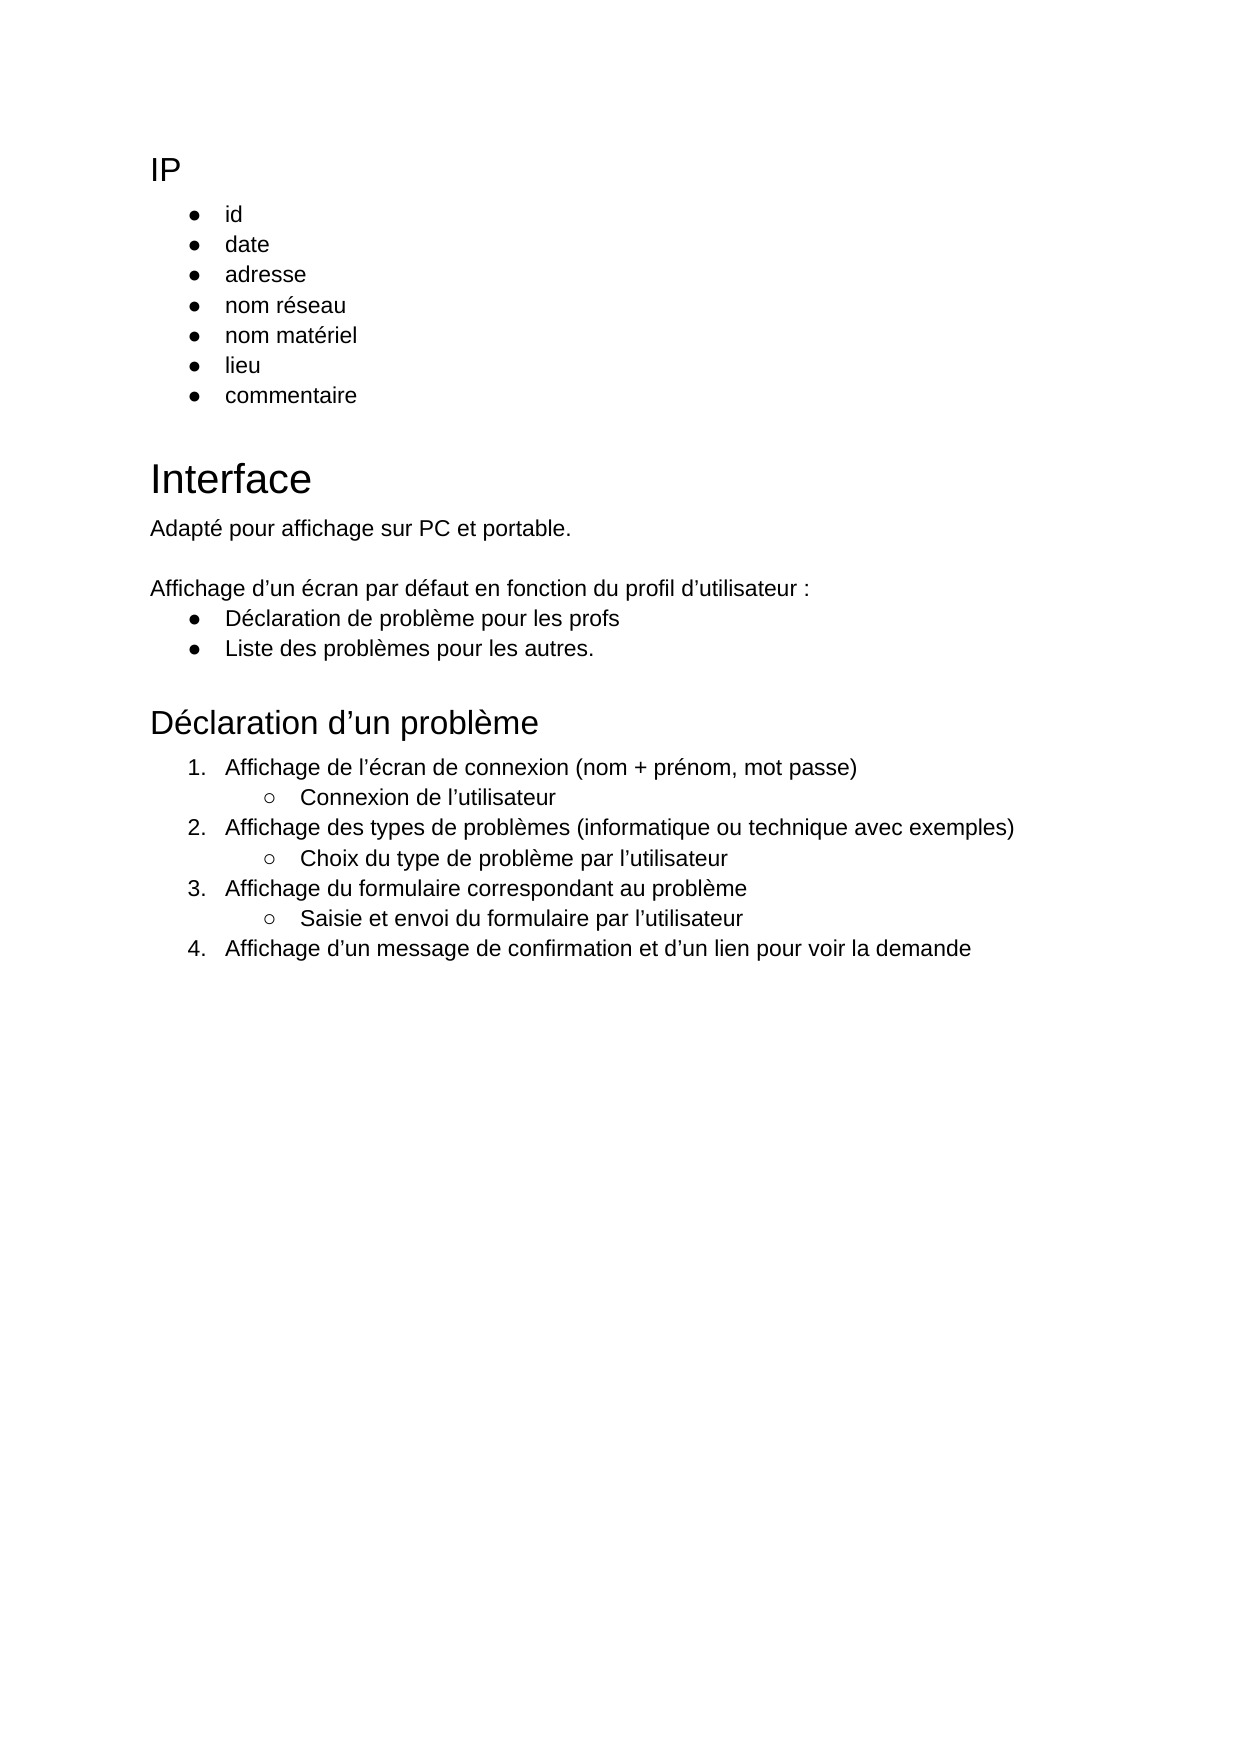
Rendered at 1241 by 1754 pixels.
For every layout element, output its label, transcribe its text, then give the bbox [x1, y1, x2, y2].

list Déclaration de problème pour les profs [187, 605, 1090, 631]
list Choix du type de problème par l’utilisateur [262, 844, 1090, 871]
list Affichage d’un message de confirmation et d’un lien pour voir la demande [187, 935, 1090, 962]
list Connexion de l’utilisateur [262, 784, 1090, 811]
subtitle IP [150, 150, 1090, 188]
list Affichage des types de problèmes (informatique ou technique avec exemples) [187, 814, 1090, 841]
list nom matériel [187, 322, 1090, 348]
list Saisie et envoi du formulaire par l’utilisateur [262, 905, 1090, 931]
text Adapté pour affichage sur PC et portable. [150, 514, 1090, 541]
list adresse [187, 261, 1090, 288]
list Affichage du formulaire correspondant au problème [187, 875, 1090, 901]
subtitle Interface [150, 454, 1090, 502]
text Affichage d’un écran par défaut en fonction du profil d’utilisateur : [150, 575, 1090, 601]
list id [187, 201, 1090, 227]
list Affichage de l’écran de connexion (nom + prénom, mot passe) [187, 754, 1090, 780]
subtitle Déclaration d’un problème [150, 703, 1090, 741]
list nom réseau [187, 292, 1090, 318]
list lieu [187, 352, 1090, 378]
list Liste des problèmes pour les autres. [187, 635, 1090, 662]
list commentaire [187, 382, 1090, 408]
list date [187, 231, 1090, 257]
